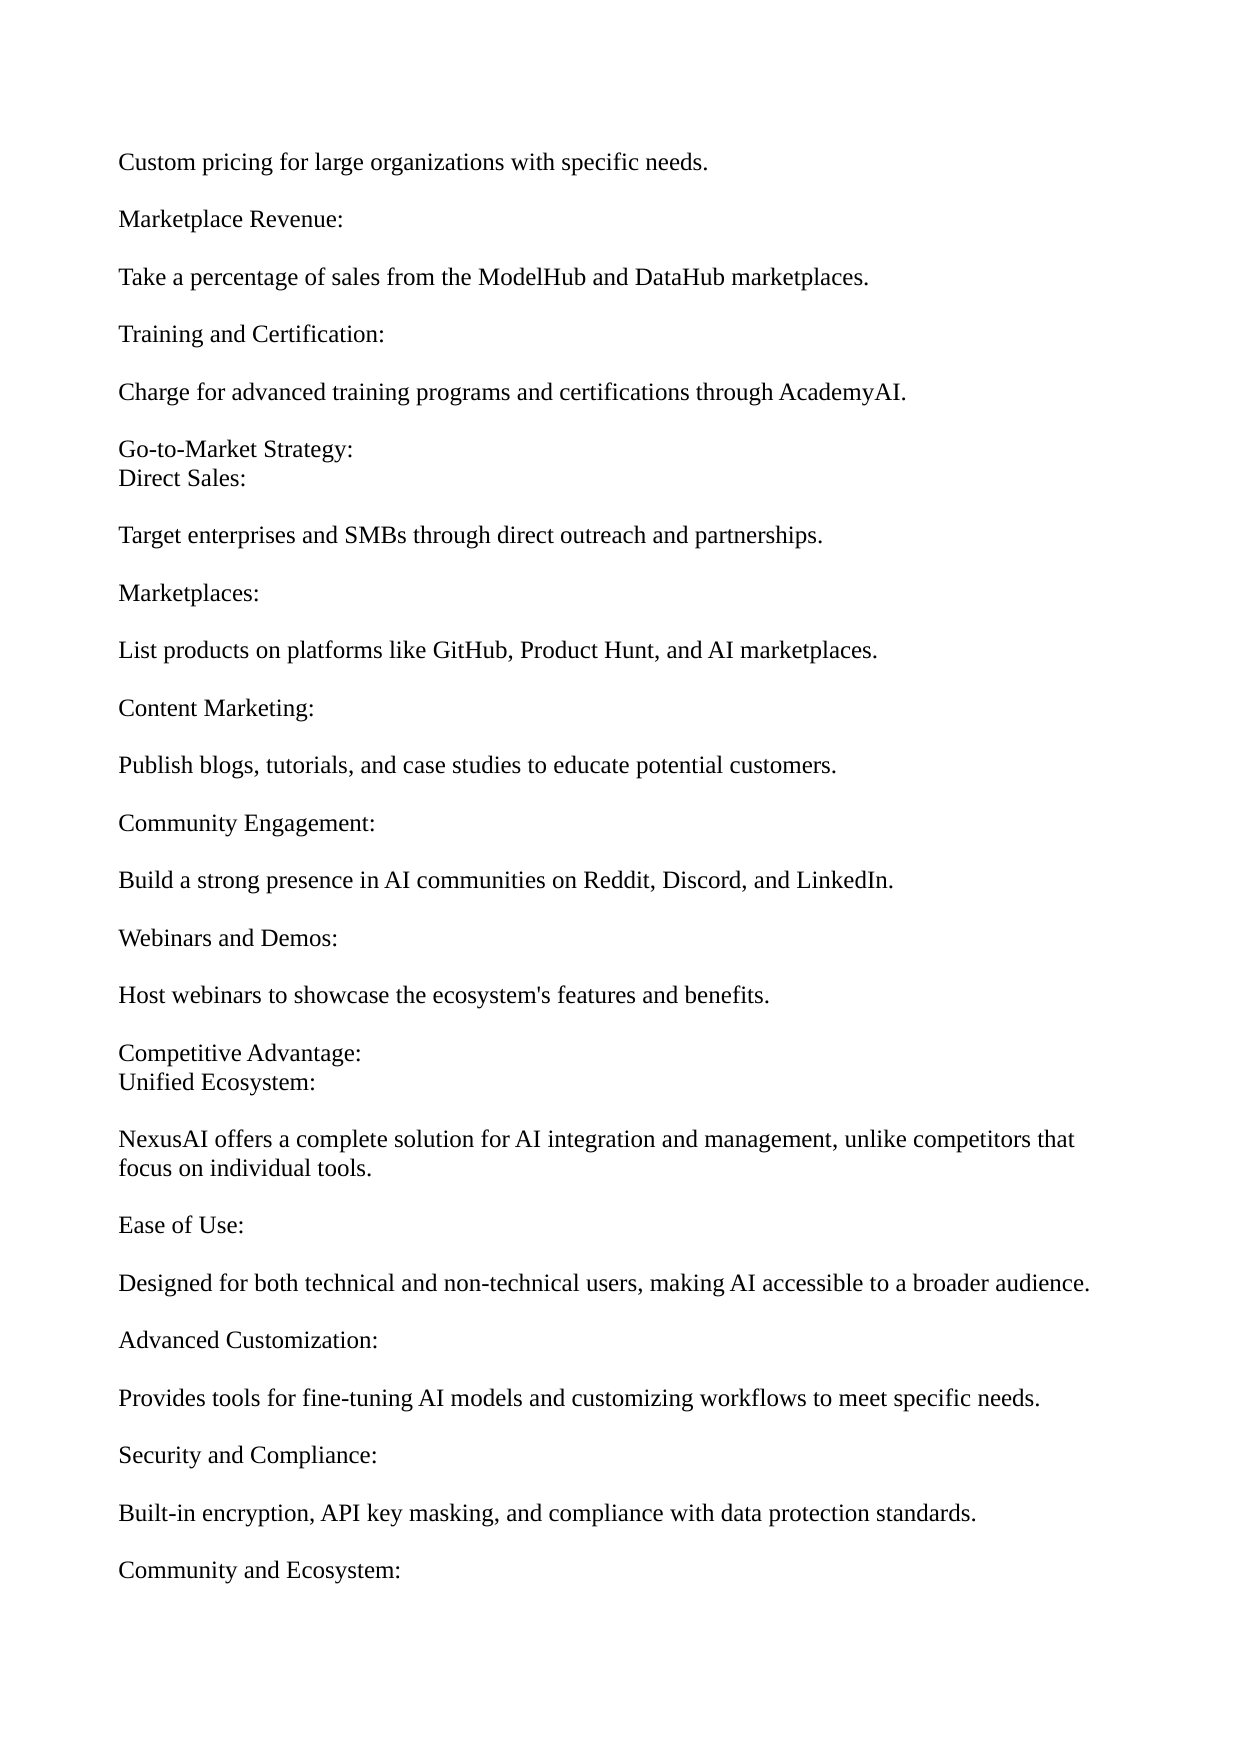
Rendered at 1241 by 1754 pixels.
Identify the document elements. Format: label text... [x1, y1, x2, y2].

text Security and Compliance: [118, 1441, 1122, 1469]
text Direct Sales: [118, 463, 1122, 492]
text Go-to-Market Strategy: [118, 434, 1122, 463]
text Unified Ecosystem: [118, 1067, 1122, 1096]
text Ease of Use: [118, 1211, 1122, 1239]
text Built-in encryption, API key masking, and compliance with data protection standards. [118, 1498, 1122, 1527]
text Community Engagement: [118, 808, 1122, 837]
text Training and Certification: [118, 319, 1122, 348]
text Advanced Customization: [118, 1326, 1122, 1354]
text Designed for both technical and non-technical users, making AI accessible to a broader audience. [118, 1268, 1122, 1297]
text Custom pricing for large organizations with specific needs. [118, 147, 1122, 176]
text Marketplace Revenue: [118, 204, 1122, 233]
text Take a percentage of sales from the ModelHub and DataHub marketplaces. [118, 262, 1122, 291]
text Content Marketing: [118, 693, 1122, 722]
text Community and Ecosystem: [118, 1556, 1122, 1584]
text Competitive Advantage: [118, 1038, 1122, 1067]
text NexusAI offers a complete solution for AI integration and management, unlike competitors that focus on individual tools. [118, 1124, 1122, 1182]
text Build a strong presence in AI communities on Reddit, Discord, and LinkedIn. [118, 866, 1122, 894]
text Target enterprises and SMBs through direct outreach and partnerships. [118, 521, 1122, 549]
text Publish blogs, tutorials, and case studies to educate potential customers. [118, 751, 1122, 779]
text Marketplaces: [118, 578, 1122, 607]
text Charge for advanced training programs and certifications through AcademyAI. [118, 377, 1122, 406]
text Webinars and Demos: [118, 923, 1122, 952]
text Provides tools for fine-tuning AI models and customizing workflows to meet specific needs. [118, 1383, 1122, 1412]
text List products on platforms like GitHub, Product Hunt, and AI marketplaces. [118, 636, 1122, 664]
text Host webinars to showcase the ecosystem's features and benefits. [118, 981, 1122, 1009]
